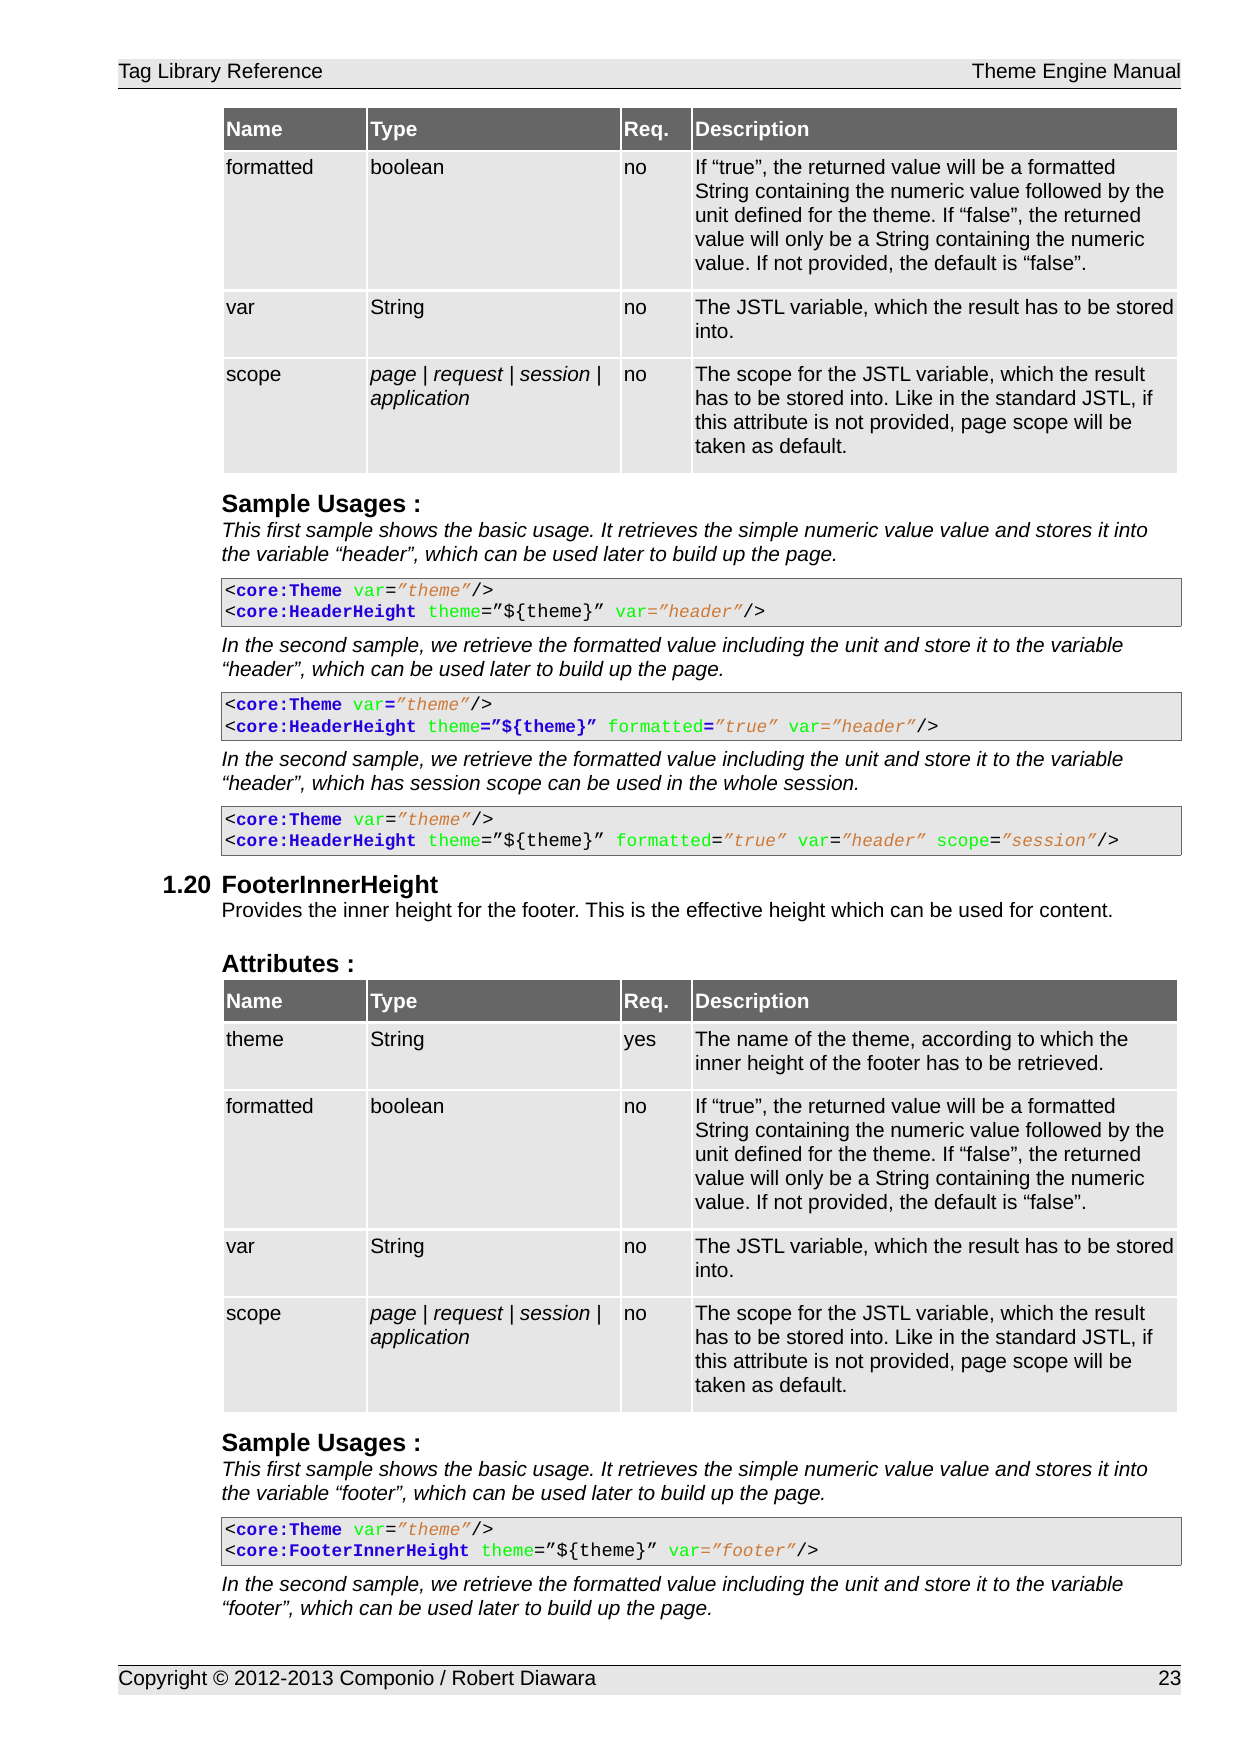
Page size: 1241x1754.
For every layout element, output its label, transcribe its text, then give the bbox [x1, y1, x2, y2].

table_cell scope [224, 1298, 366, 1412]
text In the second sample, we retrieve the formatted value including the unit and store it to the variable “footer”, which can be used later to build up the page. [221, 1571, 1181, 1619]
table_cell no [622, 1298, 691, 1412]
table_header Req. [622, 108, 691, 150]
subtitle Sample Usages : [221, 1428, 1181, 1457]
table_cell no [622, 1231, 691, 1296]
table_cell The JSTL variable, which the result has to be stored into. [693, 292, 1177, 357]
table_cell theme [224, 1024, 366, 1089]
table_cell no [622, 292, 691, 357]
table_cell formatted [224, 152, 366, 289]
table_cell no [622, 152, 691, 289]
table_header Description [693, 108, 1177, 150]
text <core:Theme var=”theme”/> <core:HeaderHeight theme=”${theme}” formatted=”true” var=”header”/> [222, 693, 1181, 740]
text In the second sample, we retrieve the formatted value including the unit and store it to the variable “header”, which has session scope can be used in the whole session. [221, 747, 1181, 794]
table_cell var [224, 1231, 366, 1296]
table_cell formatted [224, 1091, 366, 1228]
table_header Name [224, 108, 366, 150]
table_cell boolean [368, 1091, 620, 1228]
table_cell The JSTL variable, which the result has to be stored into. [693, 1231, 1177, 1296]
table_cell scope [224, 359, 366, 473]
table_cell page | request | session | application [368, 1298, 620, 1412]
table_cell yes [622, 1024, 691, 1089]
table_cell no [622, 1091, 691, 1228]
table_header Req. [622, 980, 691, 1021]
subtitle Sample Usages : [221, 489, 1181, 518]
table_cell boolean [368, 152, 620, 289]
subtitle Attributes : [221, 949, 1181, 978]
table_header Name [224, 980, 366, 1021]
table_cell var [224, 292, 366, 357]
table_cell If “true”, the returned value will be a formatted String containing the numeric value followed by the unit defined for the theme. If “false”, the returned value will only be a String containing the numeric value. If not provided, the default is “false”. [693, 152, 1177, 289]
text In the second sample, we retrieve the formatted value including the unit and store it to the variable “header”, which can be used later to build up the page. [221, 632, 1181, 680]
subtitle FooterInnerHeight [162, 869, 1181, 898]
table_cell The scope for the JSTL variable, which the result has to be stored into. Like in the standard JSTL, if this attribute is not provided, page scope will be taken as default. [693, 359, 1177, 473]
table_header Type [368, 980, 620, 1021]
table_header Type [368, 108, 620, 150]
text <core:Theme var=”theme”/> <core:FooterInnerHeight theme=”${theme}” var=”footer”/> [222, 1518, 1181, 1565]
table_cell The scope for the JSTL variable, which the result has to be stored into. Like in the standard JSTL, if this attribute is not provided, page scope will be taken as default. [693, 1298, 1177, 1412]
table_cell String [368, 1024, 620, 1089]
text This first sample shows the basic usage. It retrieves the simple numeric value value and stores it into the variable “header”, which can be used later to build up the page. [221, 518, 1181, 566]
text <core:Theme var=”theme”/> <core:HeaderHeight theme=”${theme}” formatted=”true” var=”header” scope=”session”/> [222, 807, 1181, 855]
table_cell String [368, 292, 620, 357]
table_cell no [622, 359, 691, 473]
table_cell String [368, 1231, 620, 1296]
text <core:Theme var=”theme”/> <core:HeaderHeight theme=”${theme}” var=”header”/> [222, 579, 1181, 626]
table_cell The name of the theme, according to which the inner height of the footer has to be retrieved. [693, 1024, 1177, 1089]
table_cell If “true”, the returned value will be a formatted String containing the numeric value followed by the unit defined for the theme. If “false”, the returned value will only be a String containing the numeric value. If not provided, the default is “false”. [693, 1091, 1177, 1228]
table_cell page | request | session | application [368, 359, 620, 473]
table_header Description [693, 980, 1177, 1021]
text Provides the inner height for the footer. This is the effective height which can be used for content. [221, 898, 1181, 922]
text This first sample shows the basic usage. It retrieves the simple numeric value value and stores it into the variable “footer”, which can be used later to build up the page. [221, 1457, 1181, 1505]
